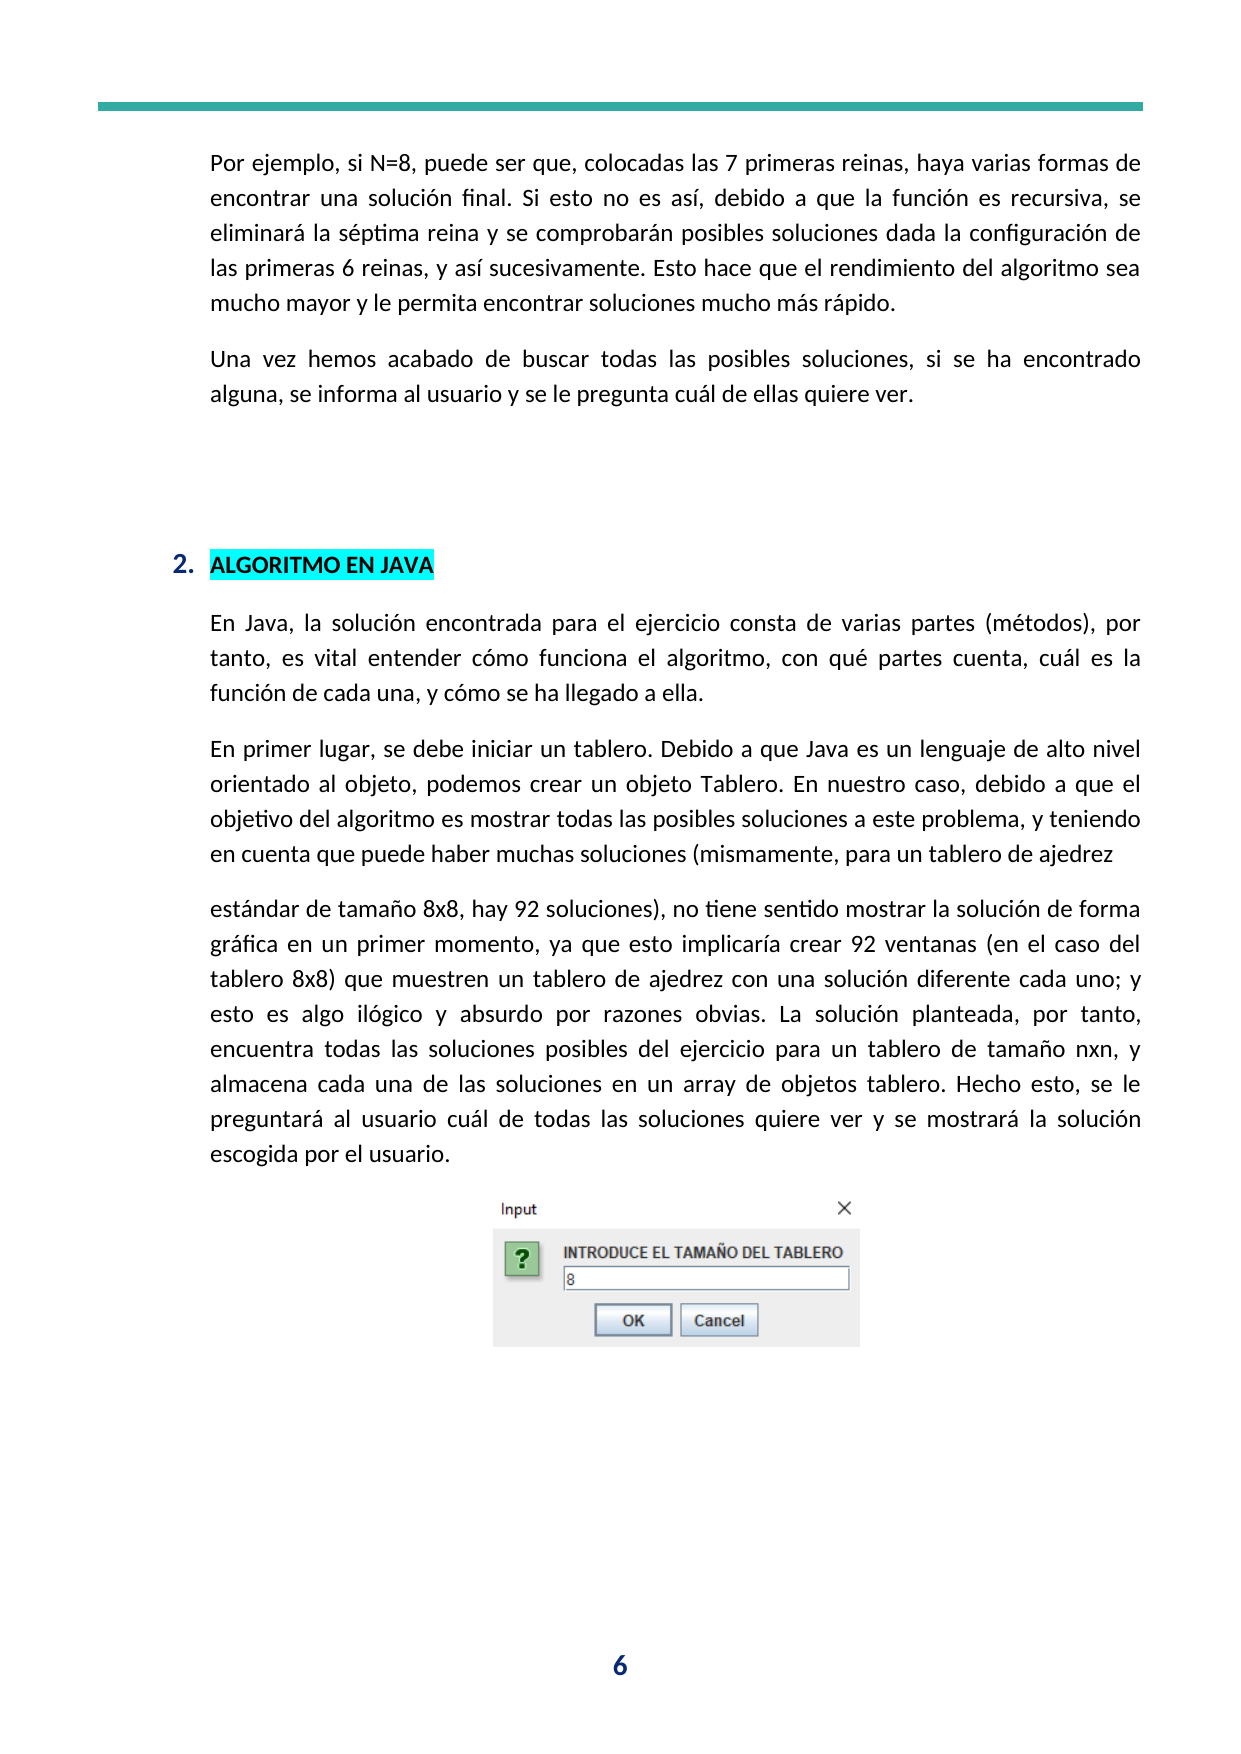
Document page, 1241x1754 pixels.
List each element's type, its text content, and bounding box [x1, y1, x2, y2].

list Una vez hemos acabado de buscar todas las posibles soluciones, si se ha encontrado alguna, se informa al usuario y se le pregunta cuál de ellas quiere ver. [210, 343, 1143, 408]
list ALGORITMO EN JAVA [172, 545, 1143, 581]
list En primer lugar, se debe iniciar un tablero. Debido a que Java es un lenguaje de alto nivel orientado al objeto, podemos crear un objeto Tablero. En nuestro caso, debido a que el objetivo del algoritmo es mostrar todas las posibles soluciones a este problema, y teniendo en cuenta que puede haber muchas soluciones (mismamente, para un tablero de ajedrez [210, 733, 1143, 868]
list Por ejemplo, si N=8, puede ser que, colocadas las 7 primeras reinas, haya varias formas de encontrar una solución final. Si esto no es así, debido a que la función es recursiva, se eliminará la séptima reina y se comprobarán posibles soluciones dada la configuración de las primeras 6 reinas, y así sucesivamente. Esto hace que el rendimiento del algoritmo sea mucho mayor y le permita encontrar soluciones mucho más rápido. [210, 147, 1143, 317]
list estándar de tamaño 8x8, hay 92 soluciones), no tiene sentido mostrar la solución de forma gráfica en un primer momento, ya que esto implicaría crear 92 ventanas (en el caso del tablero 8x8) que muestren un tablero de ajedrez con una solución diferente cada uno; y esto es algo ilógico y absurdo por razones obvias. La solución planteada, por tanto, encuentra todas las soluciones posibles del ejercicio para un tablero de tamaño nxn, y almacena cada una de las soluciones en un array de objetos tablero. Hecho esto, se le preguntará al usuario cuál de todas las soluciones quiere ver y se mostrará la solución escogida por el usuario. [210, 894, 1143, 1169]
list En Java, la solución encontrada para el ejercicio consta de varias partes (métodos), por tanto, es vital entender cómo funciona el algoritmo, con qué partes cuenta, cuál es la función de cada una, y cómo se ha llegado a ella. [210, 607, 1143, 707]
